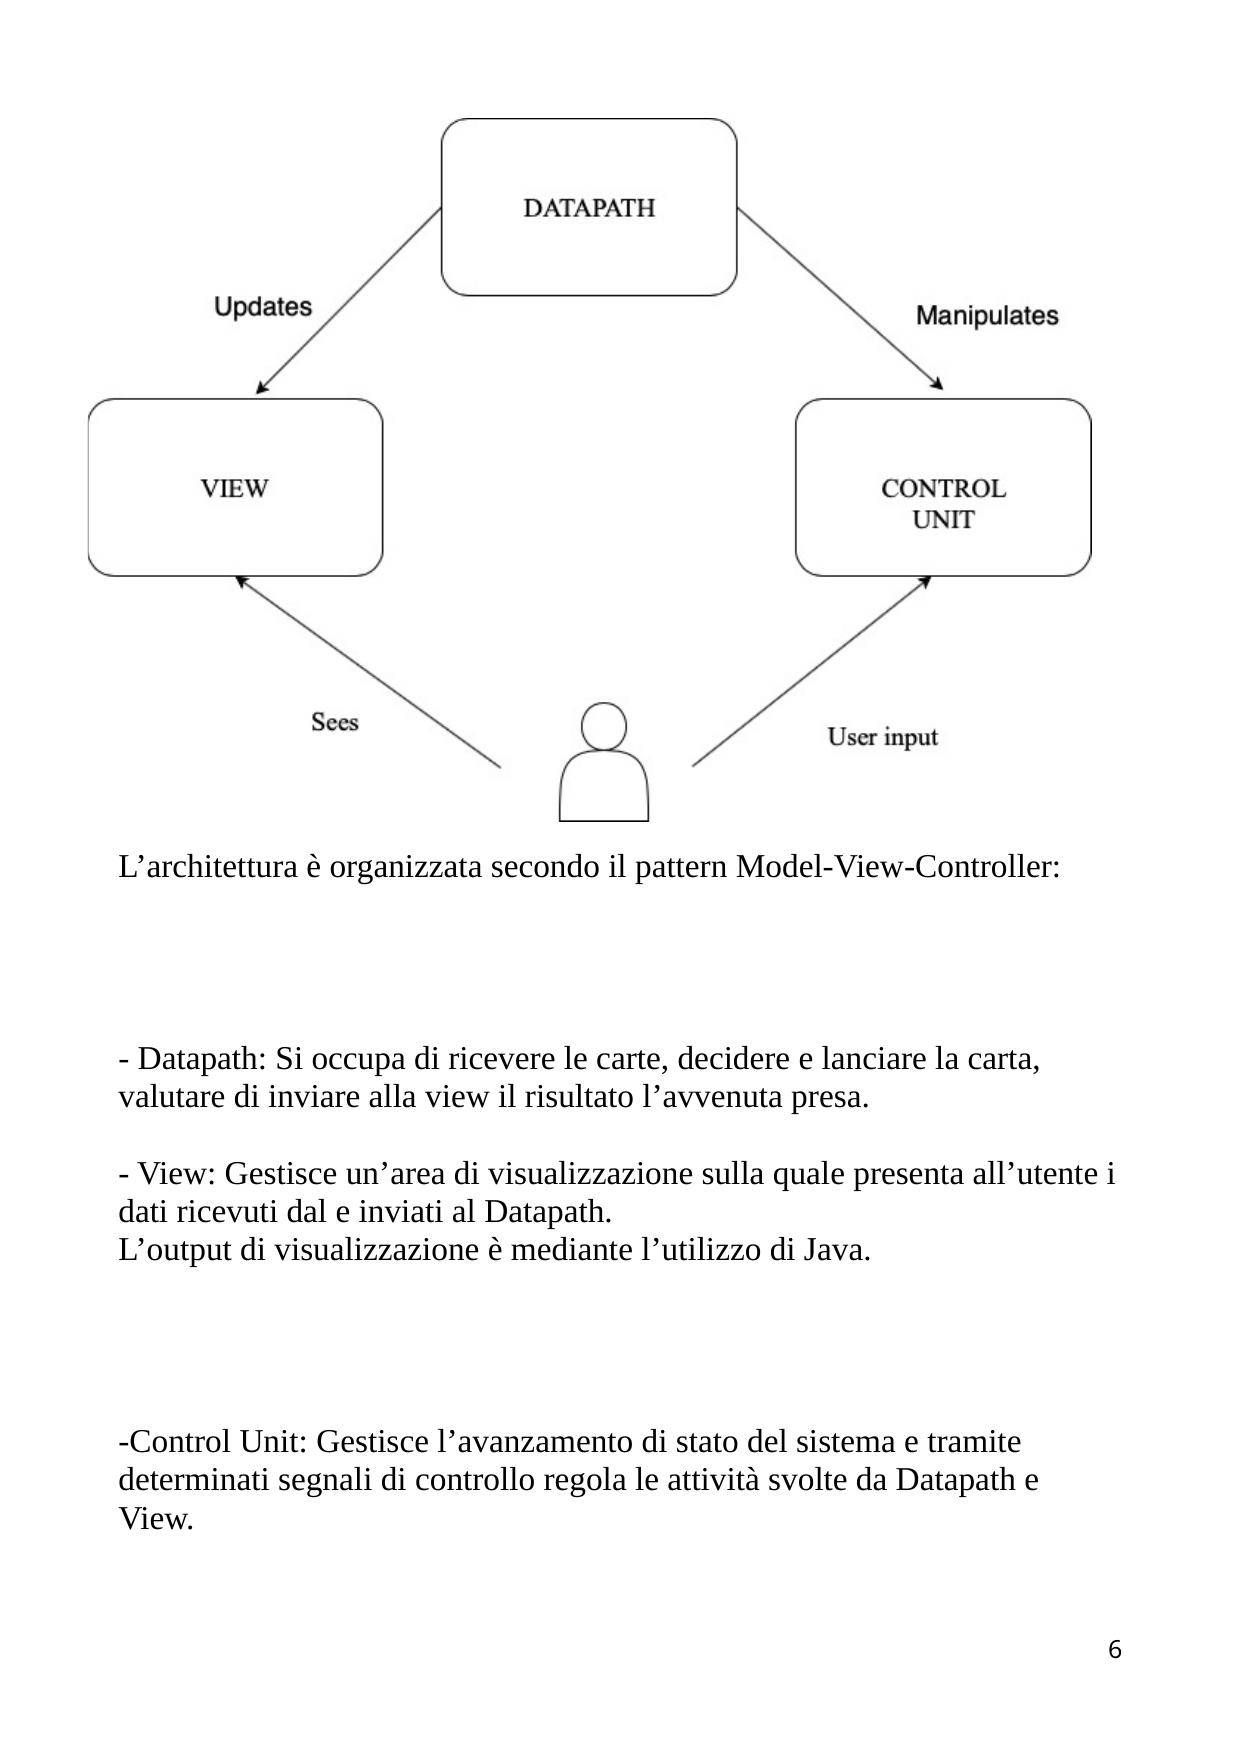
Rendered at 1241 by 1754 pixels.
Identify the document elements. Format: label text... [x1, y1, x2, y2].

text -Control Unit: Gestisce l’avanzamento di stato del sistema e tramite determinati segnali di controllo regola le attività svolte da Datapath e View. [118, 1421, 1122, 1536]
text L’architettura è organizzata secondo il pattern Model-View-Controller: [118, 118, 1122, 884]
text - View: Gestisce un’area di visualizzazione sulla quale presenta all’utente i dati ricevuti dal e inviati al Datapath. [118, 1153, 1122, 1229]
text L’output di visualizzazione è mediante l’utilizzo di Java. [118, 1229, 1122, 1268]
picture [87, 118, 1092, 822]
text - Datapath: Si occupa di ricevere le carte, decidere e lanciare la carta, valutare di inviare alla view il risultato l’avvenuta presa. [118, 1038, 1122, 1114]
